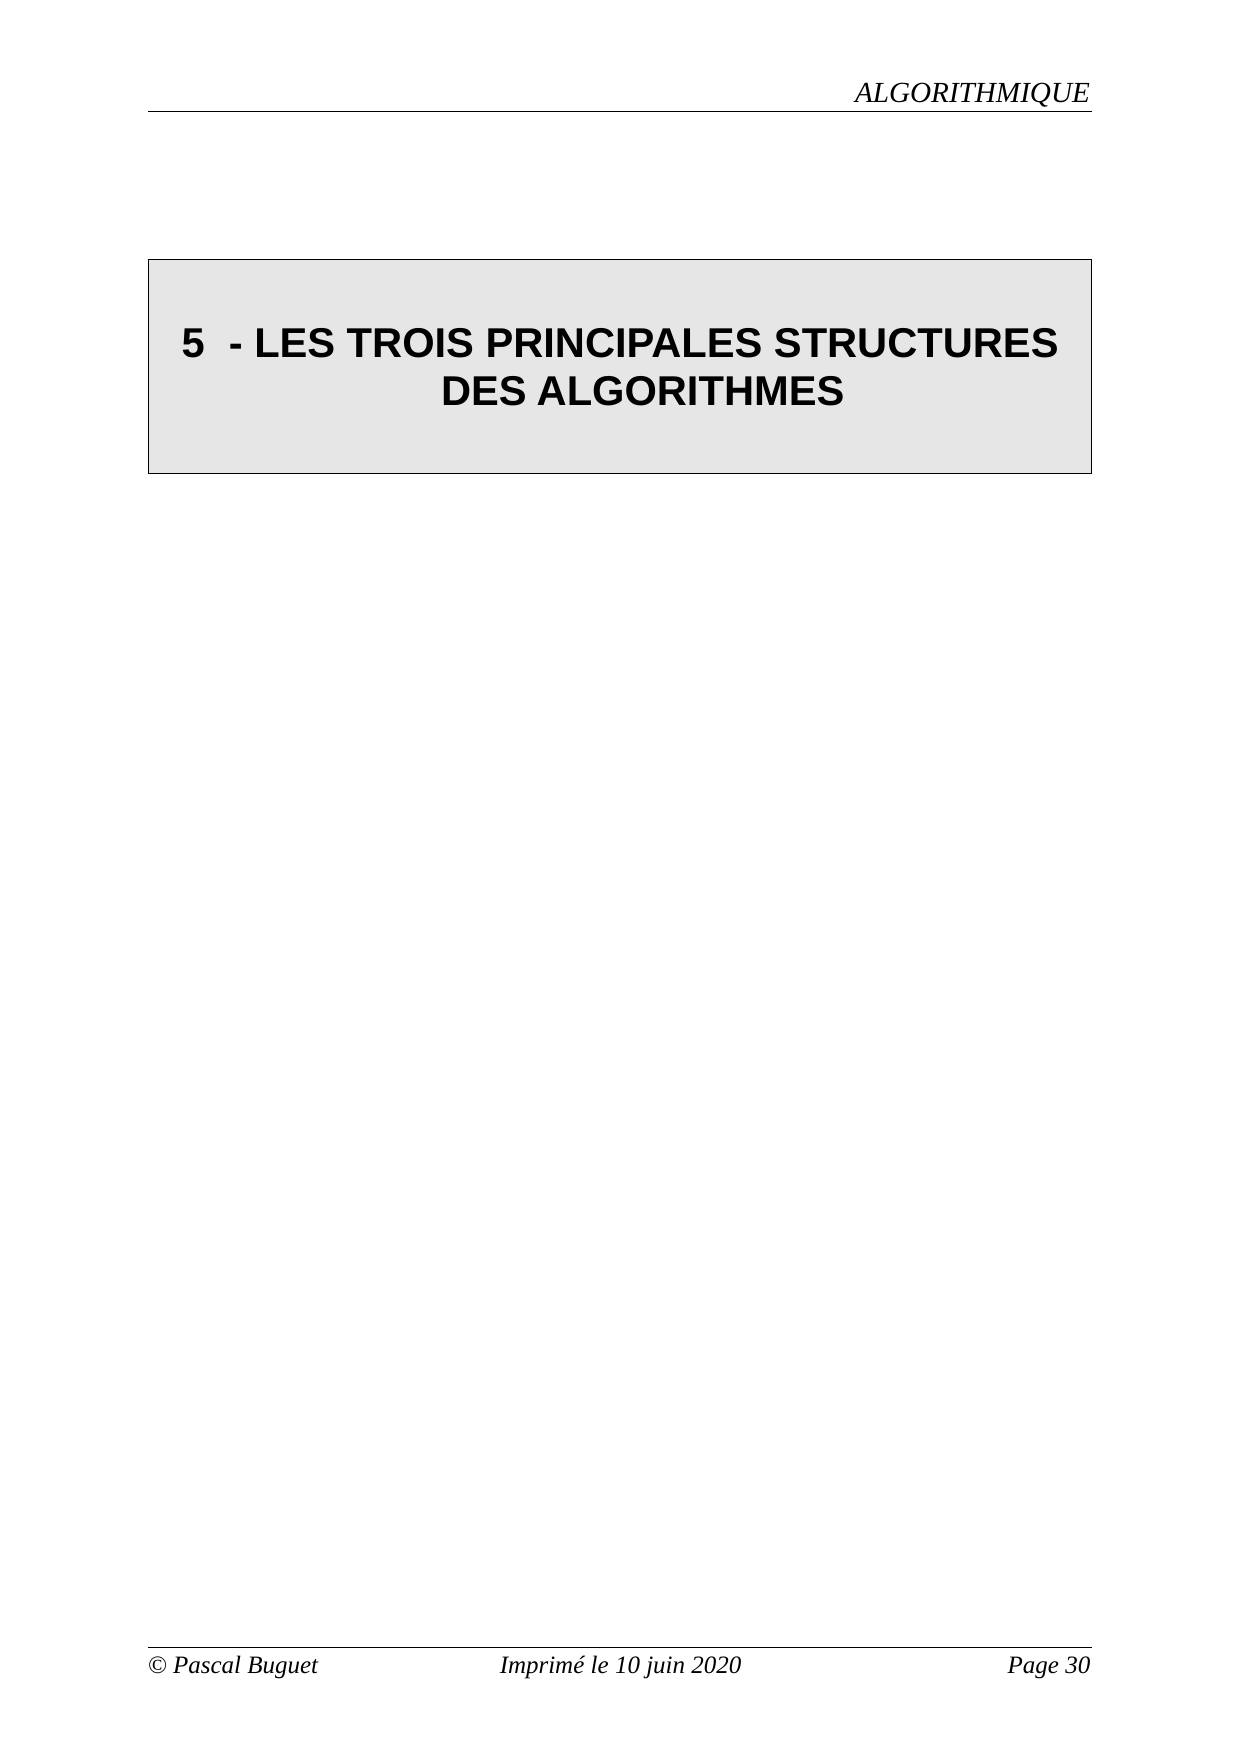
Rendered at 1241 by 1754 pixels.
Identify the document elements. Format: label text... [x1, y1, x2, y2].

subtitle - Les trois principales structures des algorithmes [149, 260, 1091, 473]
